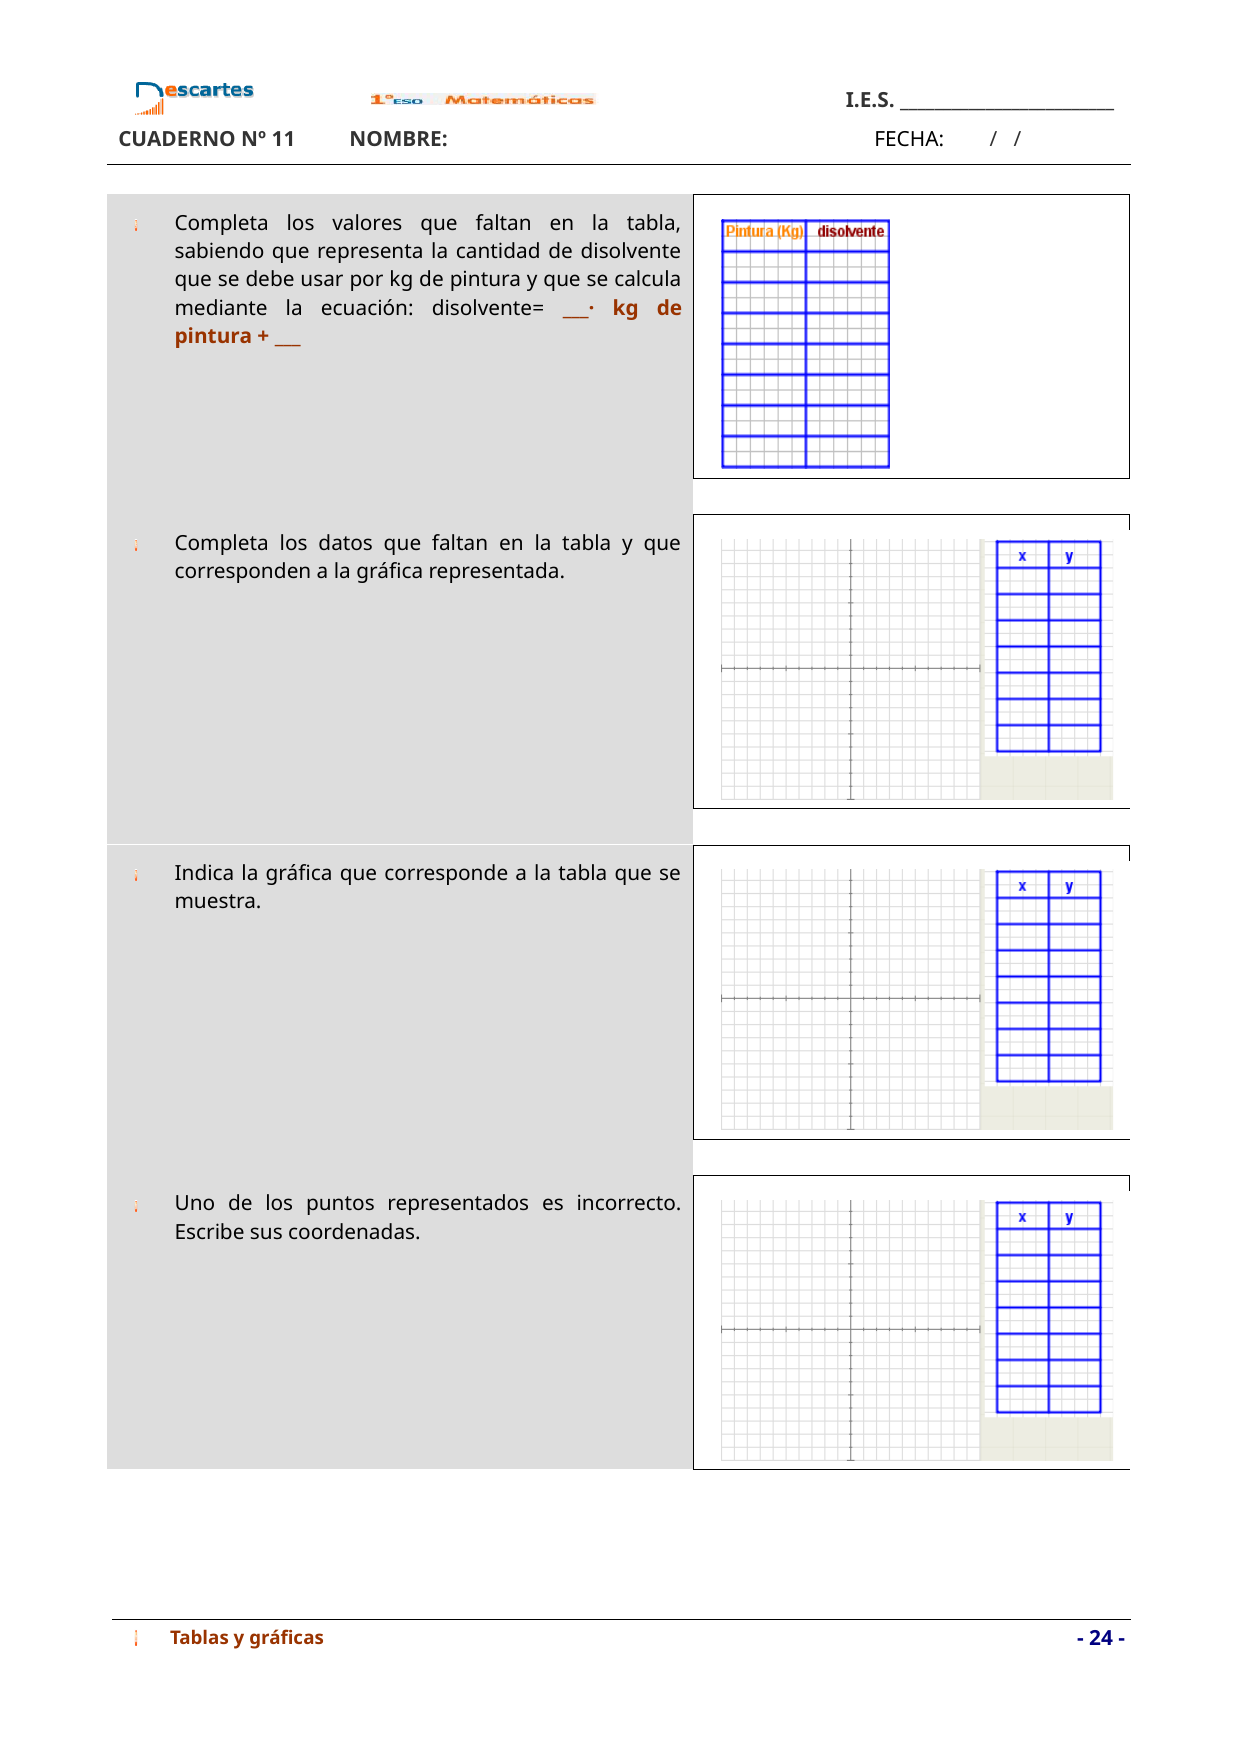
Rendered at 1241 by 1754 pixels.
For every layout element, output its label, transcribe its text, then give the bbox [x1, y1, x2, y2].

table_cell [163, 808, 693, 844]
picture [134, 82, 257, 115]
picture [134, 1629, 138, 1646]
table_cell Completa los valores que faltan en la tabla, sabiendo que representa la cantidad de disolvente que se debe usar por kg de pintura y que se calcula mediante la ecuación: disolvente= ___· kg de pintura + ___ [163, 194, 693, 478]
table_cell [693, 479, 1130, 514]
picture [134, 219, 138, 231]
picture [134, 1200, 138, 1212]
picture [371, 93, 599, 105]
table_cell [107, 478, 163, 514]
table_cell [693, 1140, 1130, 1175]
picture [134, 539, 138, 551]
table_cell [107, 1139, 163, 1175]
table_cell Uno de los puntos representados es incorrecto. Escribe sus coordenadas. [163, 1175, 693, 1469]
table_cell Indica la gráfica que corresponde a la tabla que se muestra. [163, 845, 693, 1139]
table_cell [694, 1176, 1130, 1469]
table_cell [107, 808, 163, 844]
table_cell Completa los datos que faltan en la tabla y que corresponden a la gráfica representada. [163, 514, 693, 808]
table_cell [107, 1175, 163, 1469]
table_cell [163, 1139, 693, 1175]
picture [134, 869, 138, 881]
table_cell [694, 515, 1130, 808]
table_cell [694, 846, 1130, 1139]
table_cell [107, 194, 163, 478]
table_cell [107, 514, 163, 808]
table_cell [107, 845, 163, 1139]
table_cell [163, 478, 693, 514]
table_cell [694, 195, 1129, 478]
table_cell [693, 809, 1130, 844]
